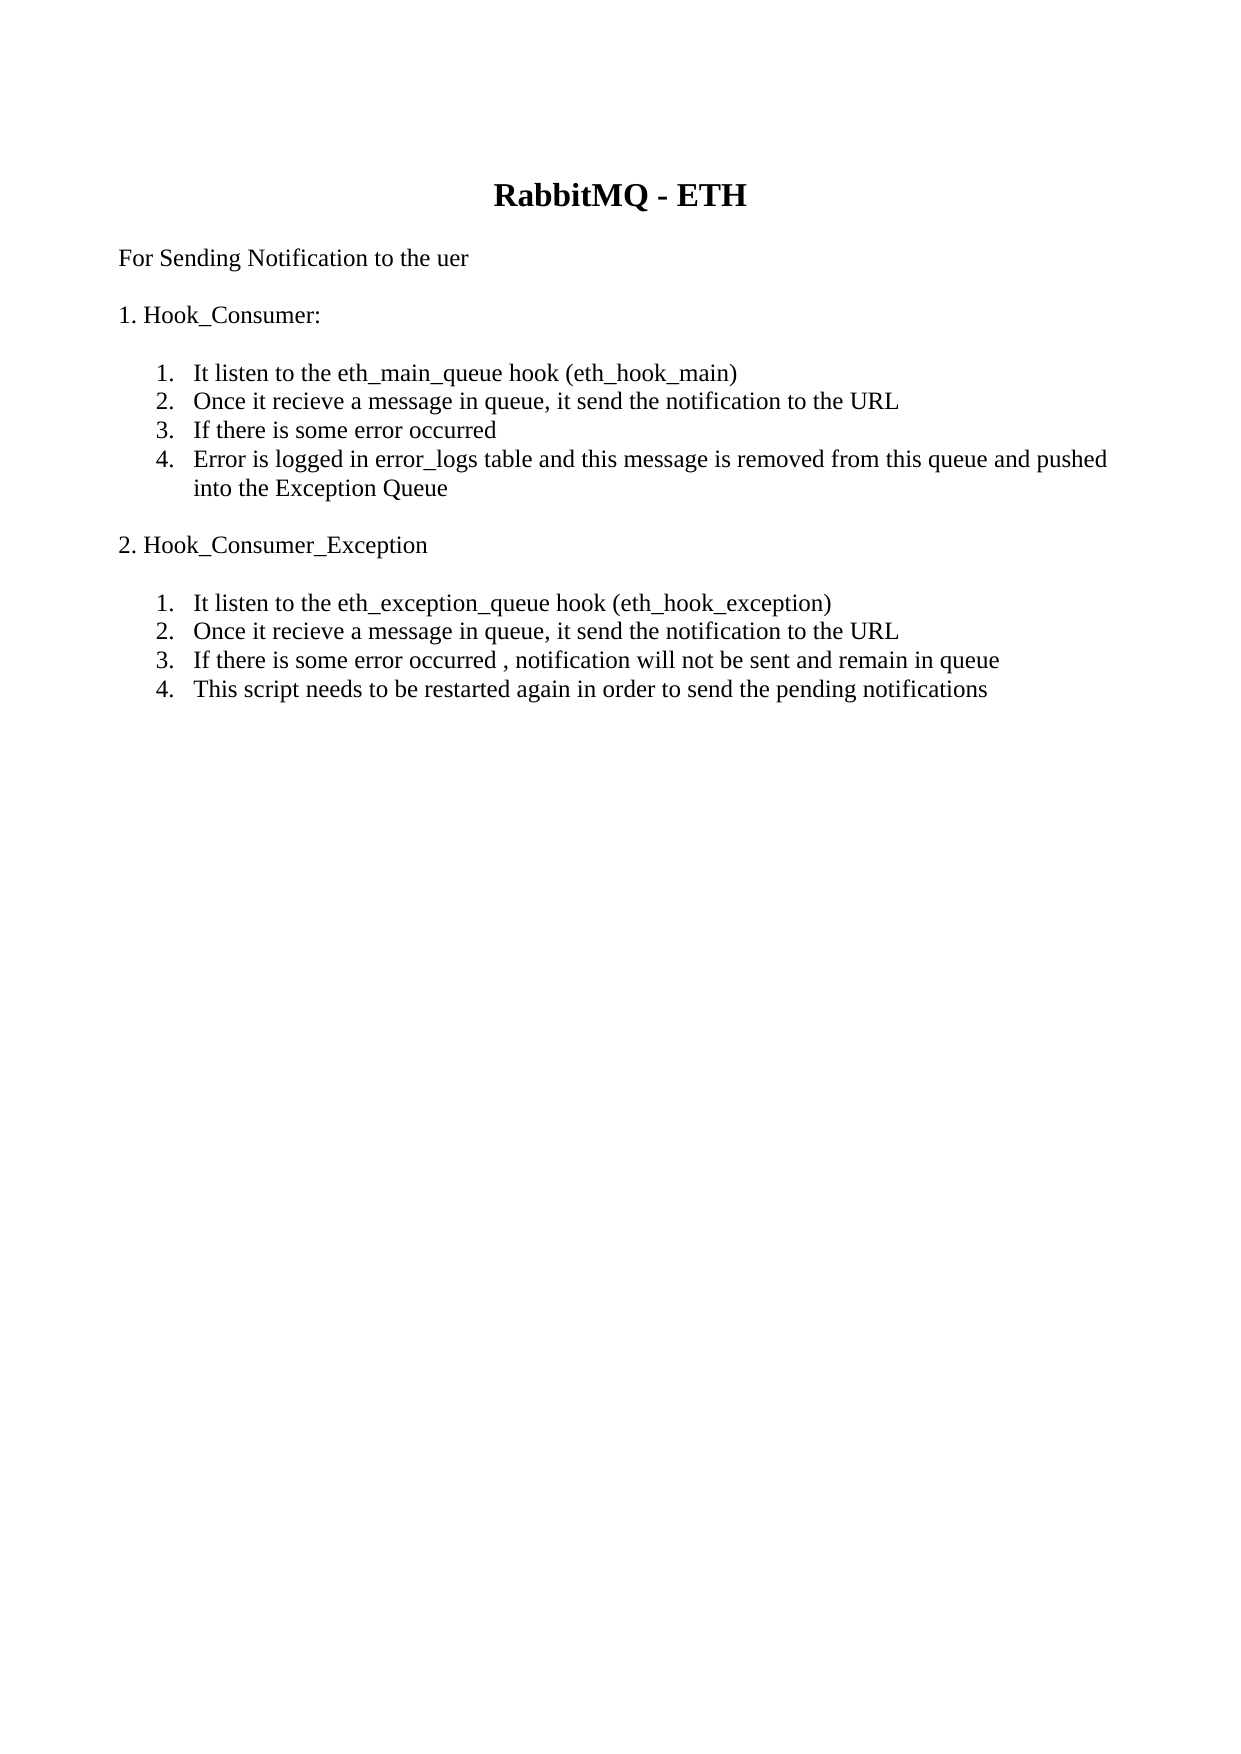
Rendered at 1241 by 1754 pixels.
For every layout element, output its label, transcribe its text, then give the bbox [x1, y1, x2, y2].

list If there is some error occurred [156, 415, 1122, 444]
list Once it recieve a message in queue, it send the notification to the URL [156, 386, 1122, 415]
list Once it recieve a message in queue, it send the notification to the URL [156, 616, 1122, 645]
list If there is some error occurred , notification will not be sent and remain in queue [156, 645, 1122, 674]
list It listen to the eth_exception_queue hook (eth_hook_exception) [156, 588, 1122, 616]
list This script needs to be restarted again in order to send the pending notifications [156, 674, 1122, 703]
text 1. Hook_Consumer: [118, 300, 1122, 329]
list It listen to the eth_main_queue hook (eth_hook_main) [156, 358, 1122, 386]
text For Sending Notification to the uer [118, 243, 1122, 271]
list Error is logged in error_logs table and this message is removed from this queue and pushed into the Exception Queue [156, 444, 1122, 501]
text 2. Hook_Consumer_Exception [118, 530, 1122, 559]
text RabbitMQ - ETH [118, 176, 1122, 214]
